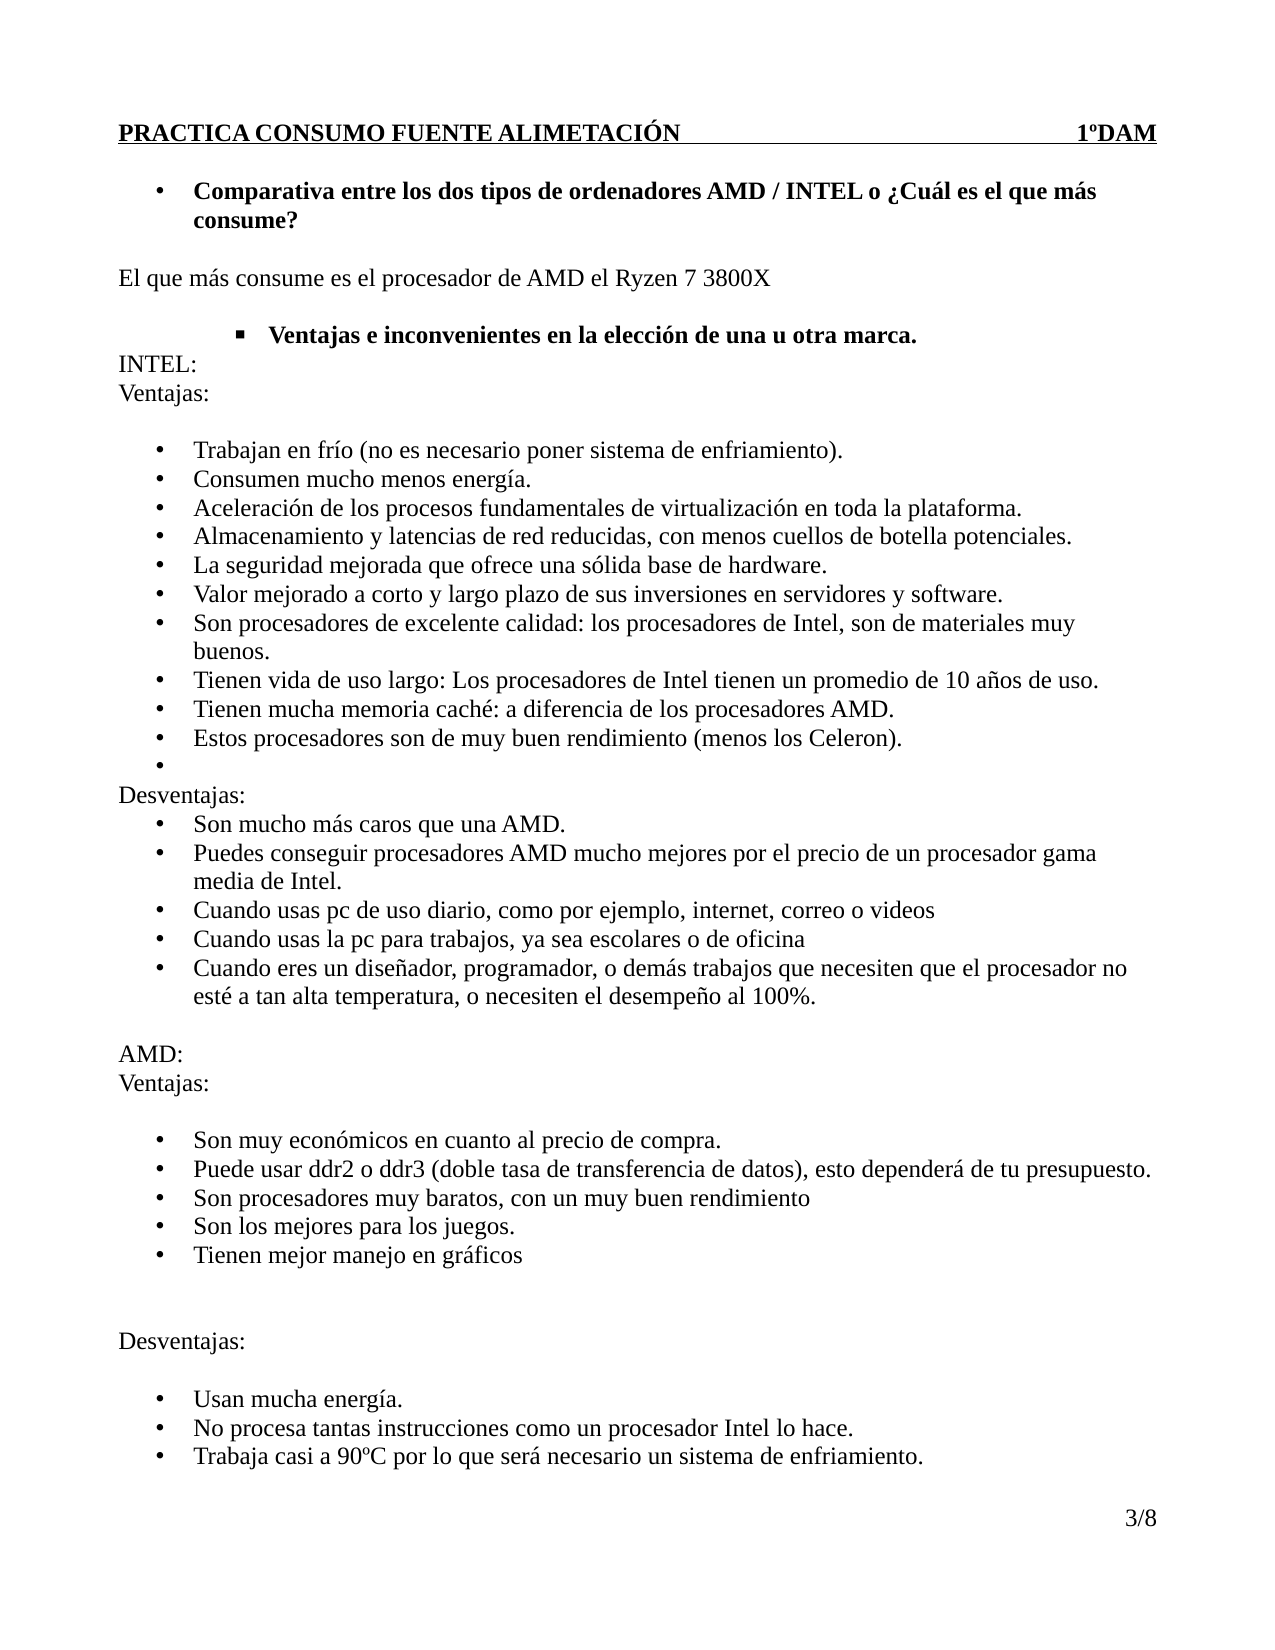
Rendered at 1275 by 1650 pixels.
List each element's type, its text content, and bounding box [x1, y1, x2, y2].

list Aceleración de los procesos fundamentales de virtualización en toda la plataforma. [156, 493, 1157, 521]
list Comparativa entre los dos tipos de ordenadores AMD / INTEL o ¿Cuál es el que más consume? [156, 176, 1157, 234]
list Cuando eres un diseñador, programador, o demás trabajos que necesiten que el procesador no esté a tan alta temperatura, o necesiten el desempeño al 100%. [156, 953, 1157, 1010]
list Tienen mucha memoria caché: a diferencia de los procesadores AMD. [156, 694, 1157, 723]
list Puede usar ddr2 o ddr3 (doble tasa de transferencia de datos), esto dependerá de tu presupuesto. [156, 1154, 1157, 1183]
list Tienen mejor manejo en gráficos [156, 1240, 1157, 1269]
text AMD: [118, 1039, 1157, 1068]
list Usan mucha energía. [156, 1384, 1157, 1413]
list La seguridad mejorada que ofrece una sólida base de hardware. [156, 550, 1157, 579]
list Tienen vida de uso largo: Los procesadores de Intel tienen un promedio de 10 años de uso. [156, 665, 1157, 694]
list Valor mejorado a corto y largo plazo de sus inversiones en servidores y software. [156, 579, 1157, 608]
list Son procesadores de excelente calidad: los procesadores de Intel, son de materiales muy buenos. [156, 608, 1157, 665]
text Ventajas: [118, 1068, 1157, 1096]
text Desventajas: [118, 1326, 1157, 1355]
text INTEL: [118, 349, 1157, 378]
text Ventajas: [118, 378, 1157, 406]
list Almacenamiento y latencias de red reducidas, con menos cuellos de botella potenciales. [156, 521, 1157, 550]
list Son procesadores muy baratos, con un muy buen rendimiento [156, 1183, 1157, 1211]
list Cuando usas la pc para trabajos, ya sea escolares o de oficina [156, 924, 1157, 953]
list Trabaja casi a 90ºC por lo que será necesario un sistema de enfriamiento. [156, 1441, 1157, 1470]
list Son mucho más caros que una AMD. [156, 809, 1157, 838]
list Estos procesadores son de muy buen rendimiento (menos los Celeron). [156, 723, 1157, 751]
list Son muy económicos en cuanto al precio de compra. [156, 1125, 1157, 1154]
list Son los mejores para los juegos. [156, 1211, 1157, 1240]
list Puedes conseguir procesadores AMD mucho mejores por el precio de un procesador gama media de Intel. [156, 838, 1157, 895]
list Ventajas e inconvenientes en la elección de una u otra marca. [231, 320, 1157, 349]
list Consumen mucho menos energía. [156, 464, 1157, 493]
list Trabajan en frío (no es necesario poner sistema de enfriamiento). [156, 435, 1157, 464]
text Desventajas: [118, 780, 1157, 809]
list No procesa tantas instrucciones como un procesador Intel lo hace. [156, 1413, 1157, 1441]
text El que más consume es el procesador de AMD el Ryzen 7 3800X [118, 263, 1157, 291]
list Cuando usas pc de uso diario, como por ejemplo, internet, correo o videos [156, 895, 1157, 924]
